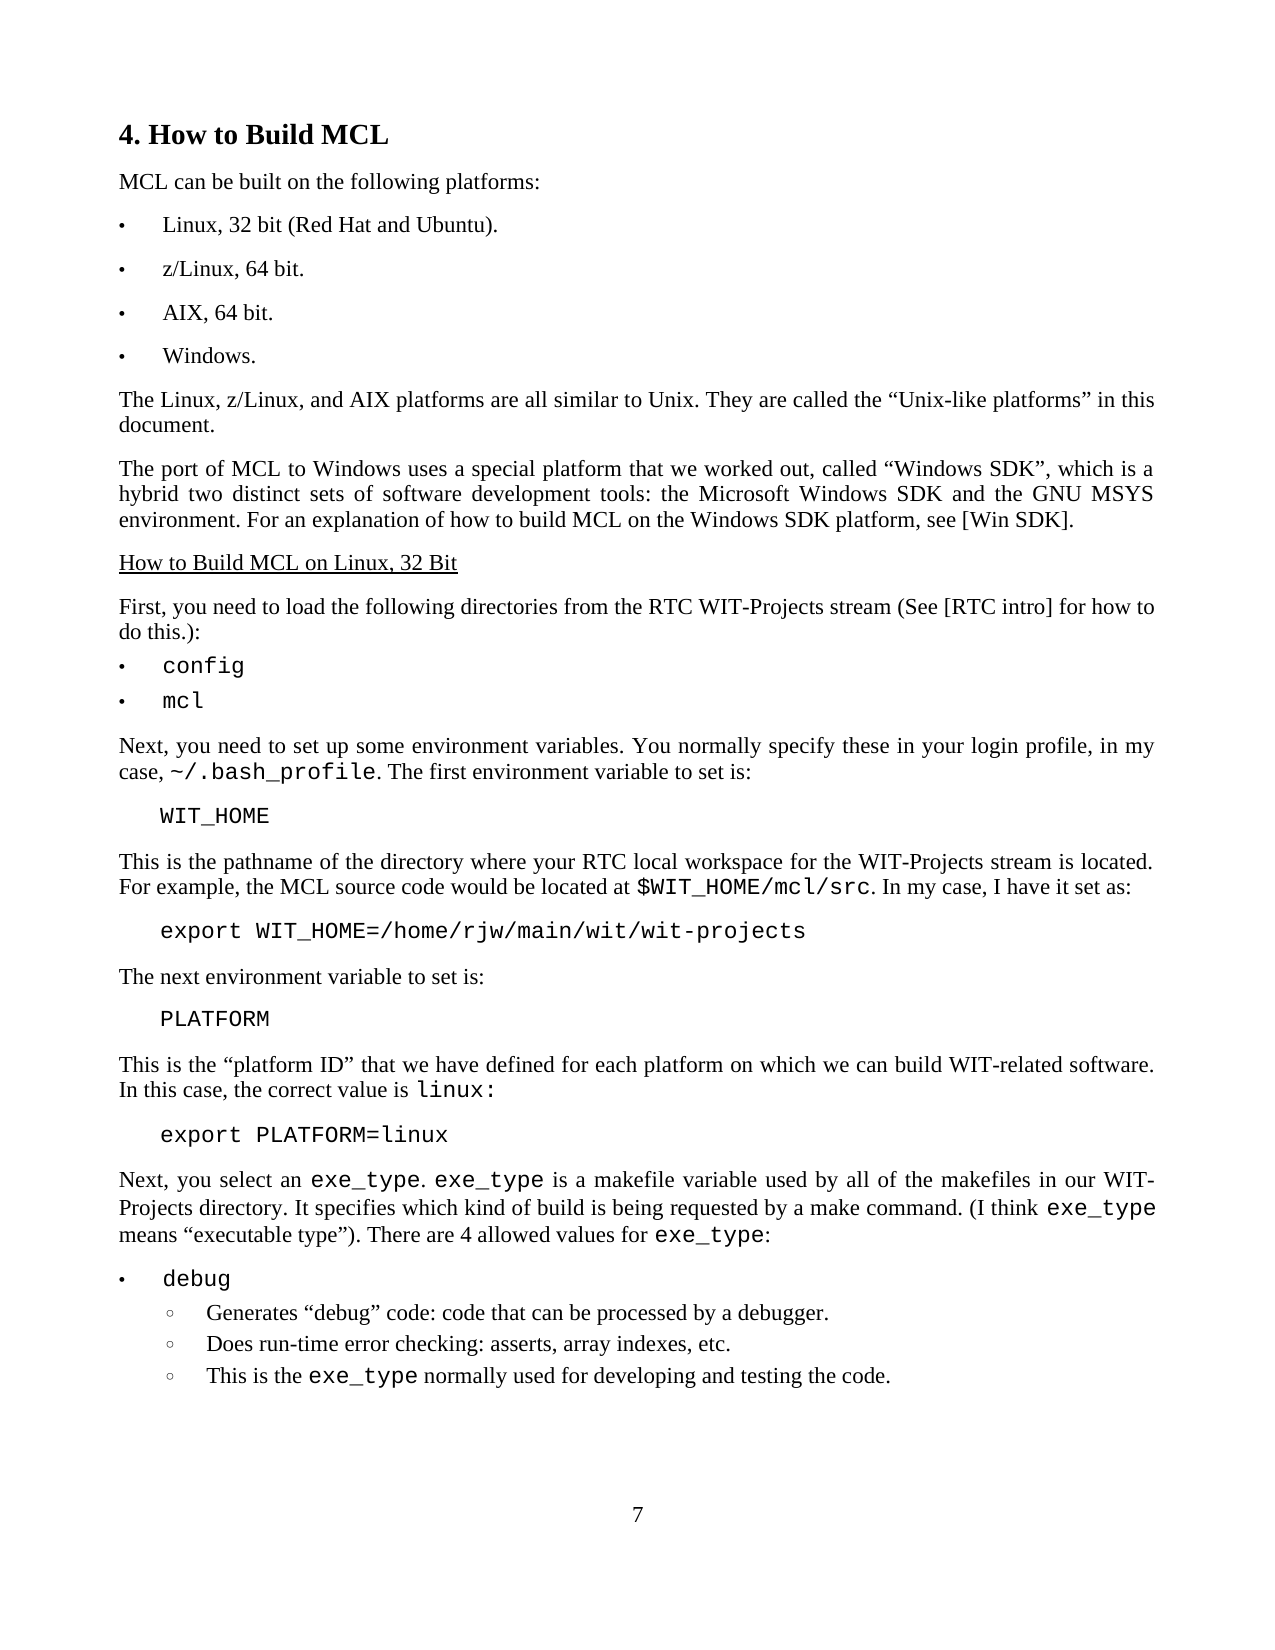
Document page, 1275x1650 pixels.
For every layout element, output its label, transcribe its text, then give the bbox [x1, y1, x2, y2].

list AIX, 64 bit. [118, 299, 1156, 325]
list Does run-time error checking: asserts, array indexes, etc. [162, 1331, 1156, 1357]
list Windows. [118, 343, 1156, 368]
list z/Linux, 64 bit. [118, 256, 1156, 281]
text export PLATFORM=linux [118, 1123, 1156, 1149]
list Linux, 32 bit (Red Hat and Ubuntu). [118, 212, 1156, 238]
text This is the pathname of the directory where your RTC local workspace for the WIT-Projects stream is located. For example, the MCL source code would be located at $WIT_HOME/mcl/src. In my case, I have it set as: [118, 848, 1156, 902]
text First, you need to load the following directories from the RTC WIT-Projects stream (See [RTC intro] for how to do this.): [118, 594, 1156, 645]
text The Linux, z/Linux, and AIX platforms are all similar to Unix. They are called the “Unix-like platforms” in this document. [118, 387, 1156, 438]
text This is the “platform ID” that we have defined for each platform on which we can build WIT-related software. In this case, the correct value is linux: [118, 1052, 1156, 1105]
subtitle How to Build MCL [118, 118, 1156, 151]
list This is the exe_type normally used for developing and testing the code. [162, 1363, 1156, 1390]
list Generates “debug” code: code that can be processed by a debugger. [162, 1300, 1156, 1325]
text The next environment variable to set is: [118, 964, 1156, 989]
text PLATFORM [118, 1007, 1156, 1034]
text MCL can be built on the following platforms: [118, 169, 1156, 194]
text Next, you select an exe_type. exe_type is a makefile variable used by all of the makefiles in our WIT-Projects directory. It specifies which kind of build is being requested by a make command. (I think exe_type means “executable type”). There are 4 allowed values for exe_type: [118, 1167, 1156, 1249]
list debug [118, 1267, 1156, 1294]
text export WIT_HOME=/home/rjw/main/wit/wit-projects [118, 919, 1156, 946]
text Next, you need to set up some environment variables. You normally specify these in your login profile, in my case, ~/.bash_profile. The first environment variable to set is: [118, 733, 1156, 786]
text WIT_HOME [118, 804, 1156, 831]
list mcl [118, 689, 1156, 715]
list config [118, 654, 1156, 680]
text How to Build MCL on Linux, 32 Bit [118, 550, 1156, 576]
text The port of MCL to Windows uses a special platform that we worked out, called “Windows SDK”, which is a hybrid two distinct sets of software development tools: the Microsoft Windows SDK and the GNU MSYS environment. For an explanation of how to build MCL on the Windows SDK platform, see [Win SDK]. [118, 456, 1156, 532]
